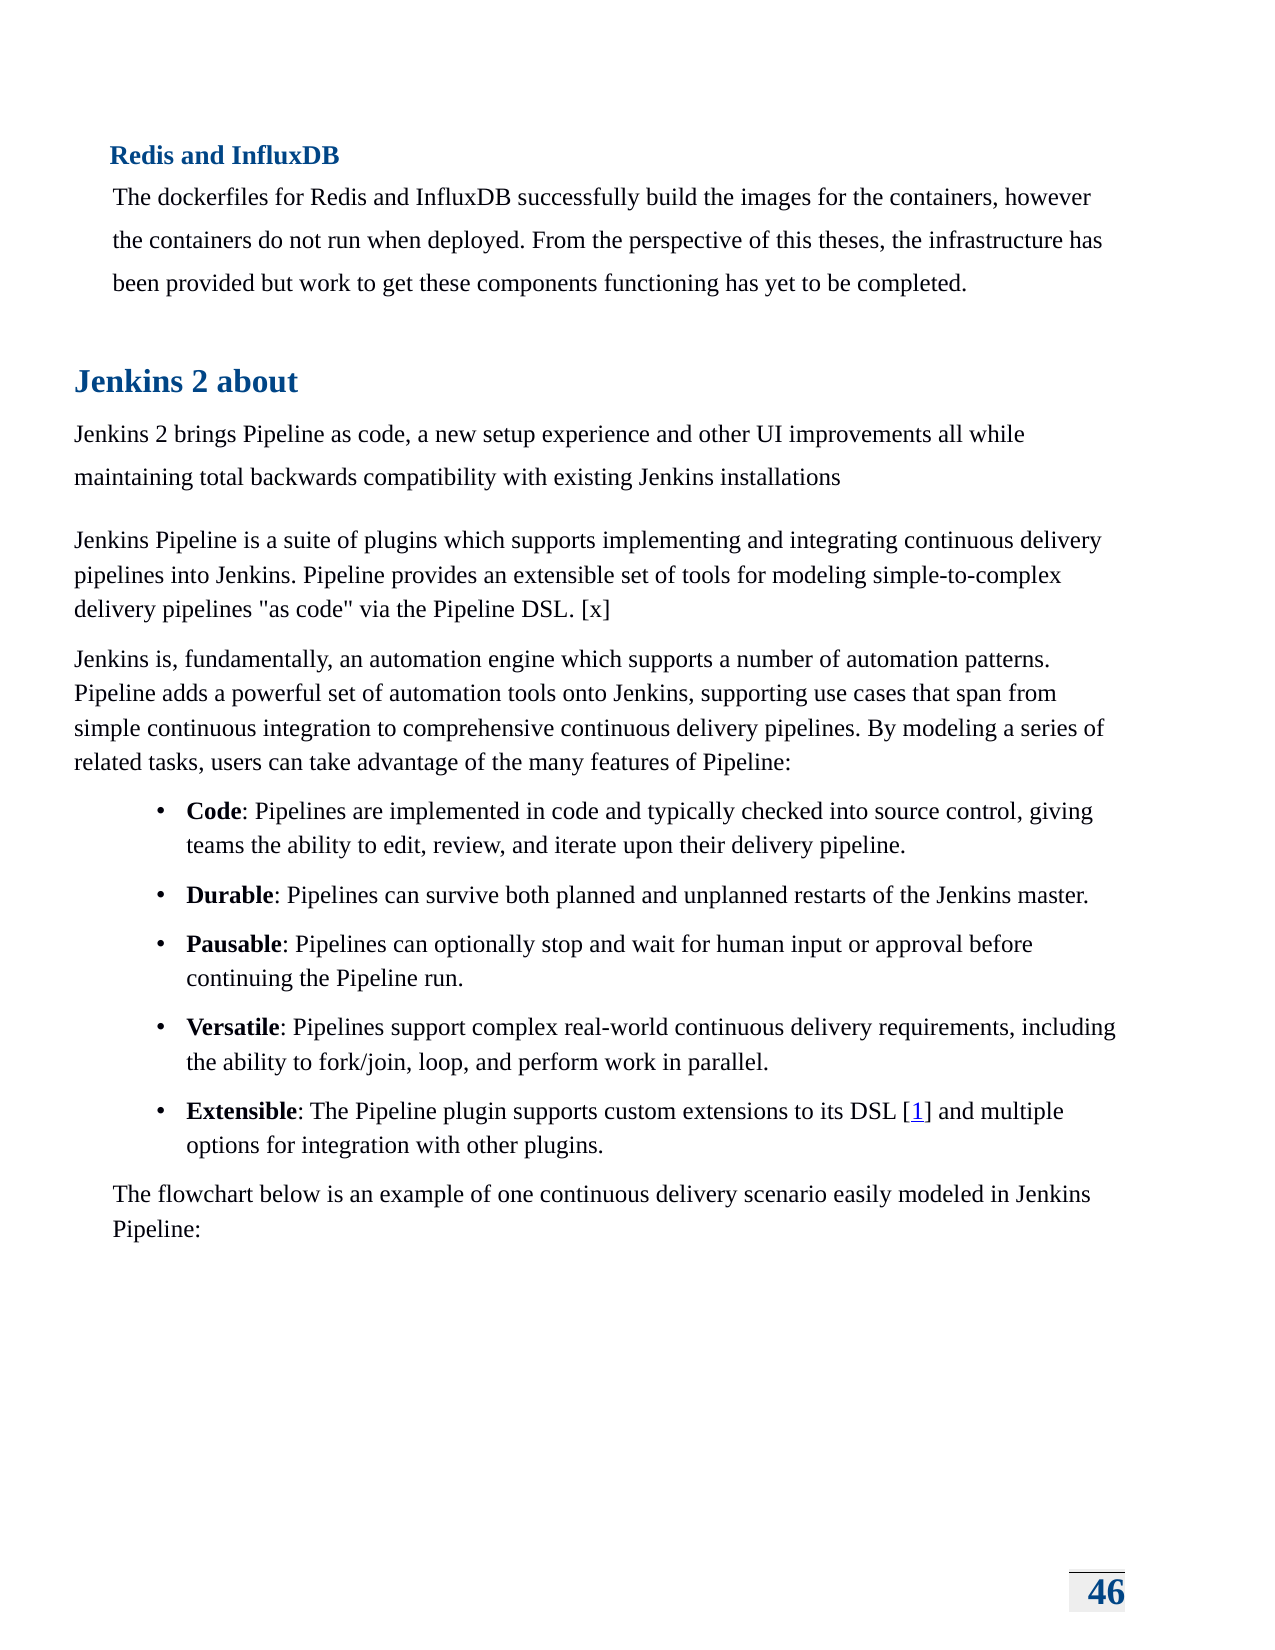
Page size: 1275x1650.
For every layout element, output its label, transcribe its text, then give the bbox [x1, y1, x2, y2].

list Durable: Pipelines can survive both planned and unplanned restarts of the Jenkins master. [156, 880, 1125, 908]
subtitle Jenkins 2 about [74, 361, 1125, 399]
text Jenkins 2 brings Pipeline as code, a new setup experience and other UI improvements all while maintaining total backwards compatibility with existing Jenkins installations [74, 419, 1125, 491]
subtitle Redis and InfluxDB [109, 139, 1125, 170]
list Pausable: Pipelines can optionally stop and wait for human input or approval before continuing the Pipeline run. [156, 929, 1125, 992]
list Versatile: Pipelines support complex real-world continuous delivery requirements, including the ability to fork/join, loop, and perform work in parallel. [156, 1012, 1125, 1076]
text Jenkins Pipeline is a suite of plugins which supports implementing and integrating continuous delivery pipelines into Jenkins. Pipeline provides an extensible set of tools for modeling simple-to-complex delivery pipelines "as code" via the Pipeline DSL. [x] [74, 526, 1125, 623]
text The dockerfiles for Redis and InfluxDB successfully build the images for the containers, however the containers do not run when deployed. From the perspective of this theses, the infrastructure has been provided but work to get these components functioning has yet to be completed. [112, 182, 1125, 297]
list Extensible: The Pipeline plugin supports custom extensions to its DSL [1] and multiple options for integration with other plugins. [156, 1096, 1125, 1159]
list Code: Pipelines are implemented in code and typically checked into source control, giving teams the ability to edit, review, and iterate upon their delivery pipeline. [156, 796, 1125, 859]
text Jenkins is, fundamentally, an automation engine which supports a number of automation patterns. Pipeline adds a powerful set of automation tools onto Jenkins, supporting use cases that span from simple continuous integration to comprehensive continuous delivery pipelines. By modeling a series of related tasks, users can take advantage of the many features of Pipeline: [74, 644, 1125, 776]
text The flowchart below is an example of one continuous delivery scenario easily modeled in Jenkins Pipeline: [112, 1179, 1125, 1243]
